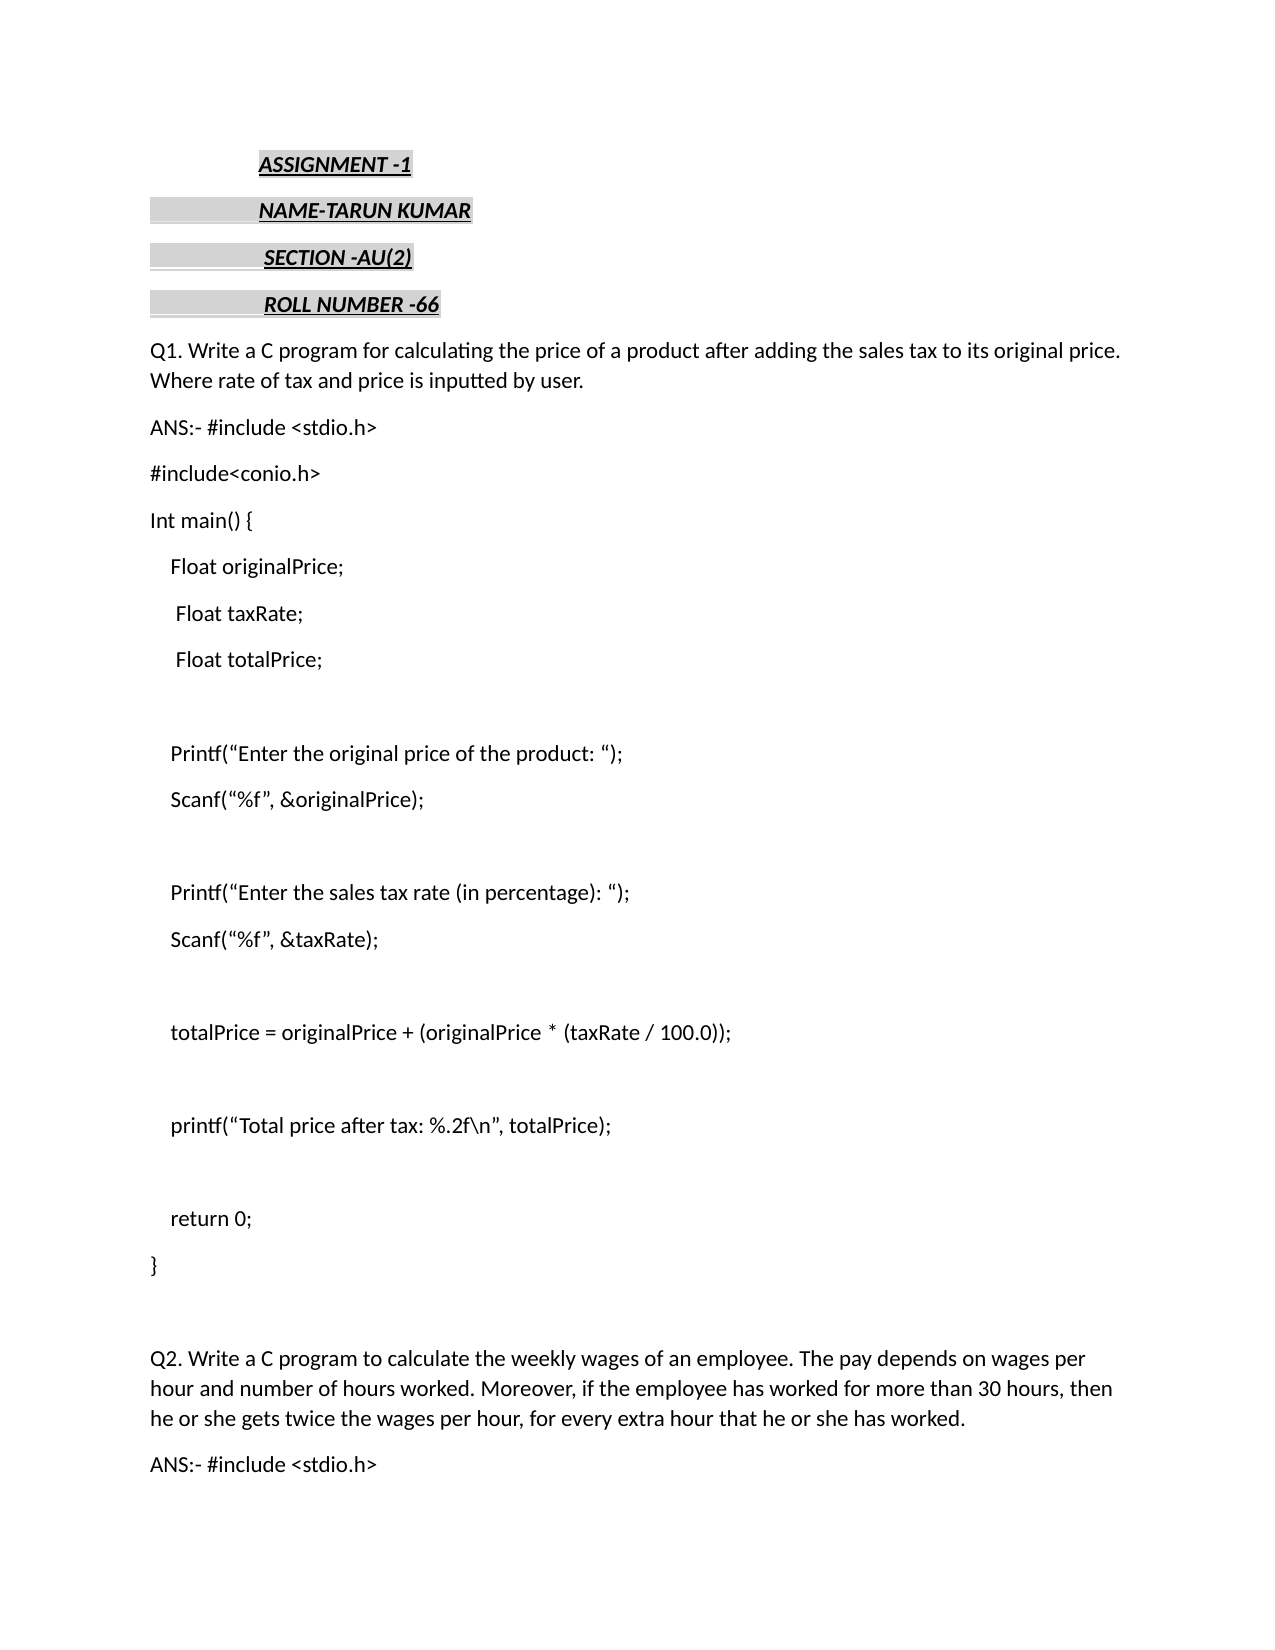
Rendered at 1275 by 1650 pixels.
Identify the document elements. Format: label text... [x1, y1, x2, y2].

text ASSIGNMENT -1 [150, 150, 1125, 178]
text SECTION -AU(2) [150, 243, 1125, 271]
text Float originalPrice; [150, 552, 1125, 580]
text Float totalPrice; [150, 646, 1125, 673]
text ANS:- #include <stdio.h> [150, 1450, 1125, 1478]
text return 0; [150, 1204, 1125, 1232]
text Q2. Write a C program to calculate the weekly wages of an employee. The pay depends on wages per hour and number of hours worked. Moreover, if the employee has worked for more than 30 hours, then he or she gets twice the wages per hour, for every extra hour that he or she has worked. [150, 1344, 1125, 1432]
text Int main() { [150, 506, 1125, 534]
text Q1. Write a C program for calculating the price of a product after adding the sales tax to its original price. Where rate of tax and price is inputted by user. [150, 336, 1125, 394]
text #include<conio.h> [150, 459, 1125, 487]
text Printf(“Enter the original price of the product: “); [150, 739, 1125, 767]
text Float taxRate; [150, 599, 1125, 627]
text ROLL NUMBER -66 [150, 290, 1125, 318]
text Printf(“Enter the sales tax rate (in percentage): “); [150, 878, 1125, 906]
text NAME-TARUN KUMAR [150, 197, 1125, 224]
text Scanf(“%f”, &taxRate); [150, 925, 1125, 953]
text totalPrice = originalPrice + (originalPrice * (taxRate / 100.0)); [150, 1018, 1125, 1046]
text printf(“Total price after tax: %.2f\n”, totalPrice); [150, 1111, 1125, 1139]
text } [150, 1251, 1125, 1279]
text Scanf(“%f”, &originalPrice); [150, 785, 1125, 813]
text ANS:- #include <stdio.h> [150, 413, 1125, 441]
